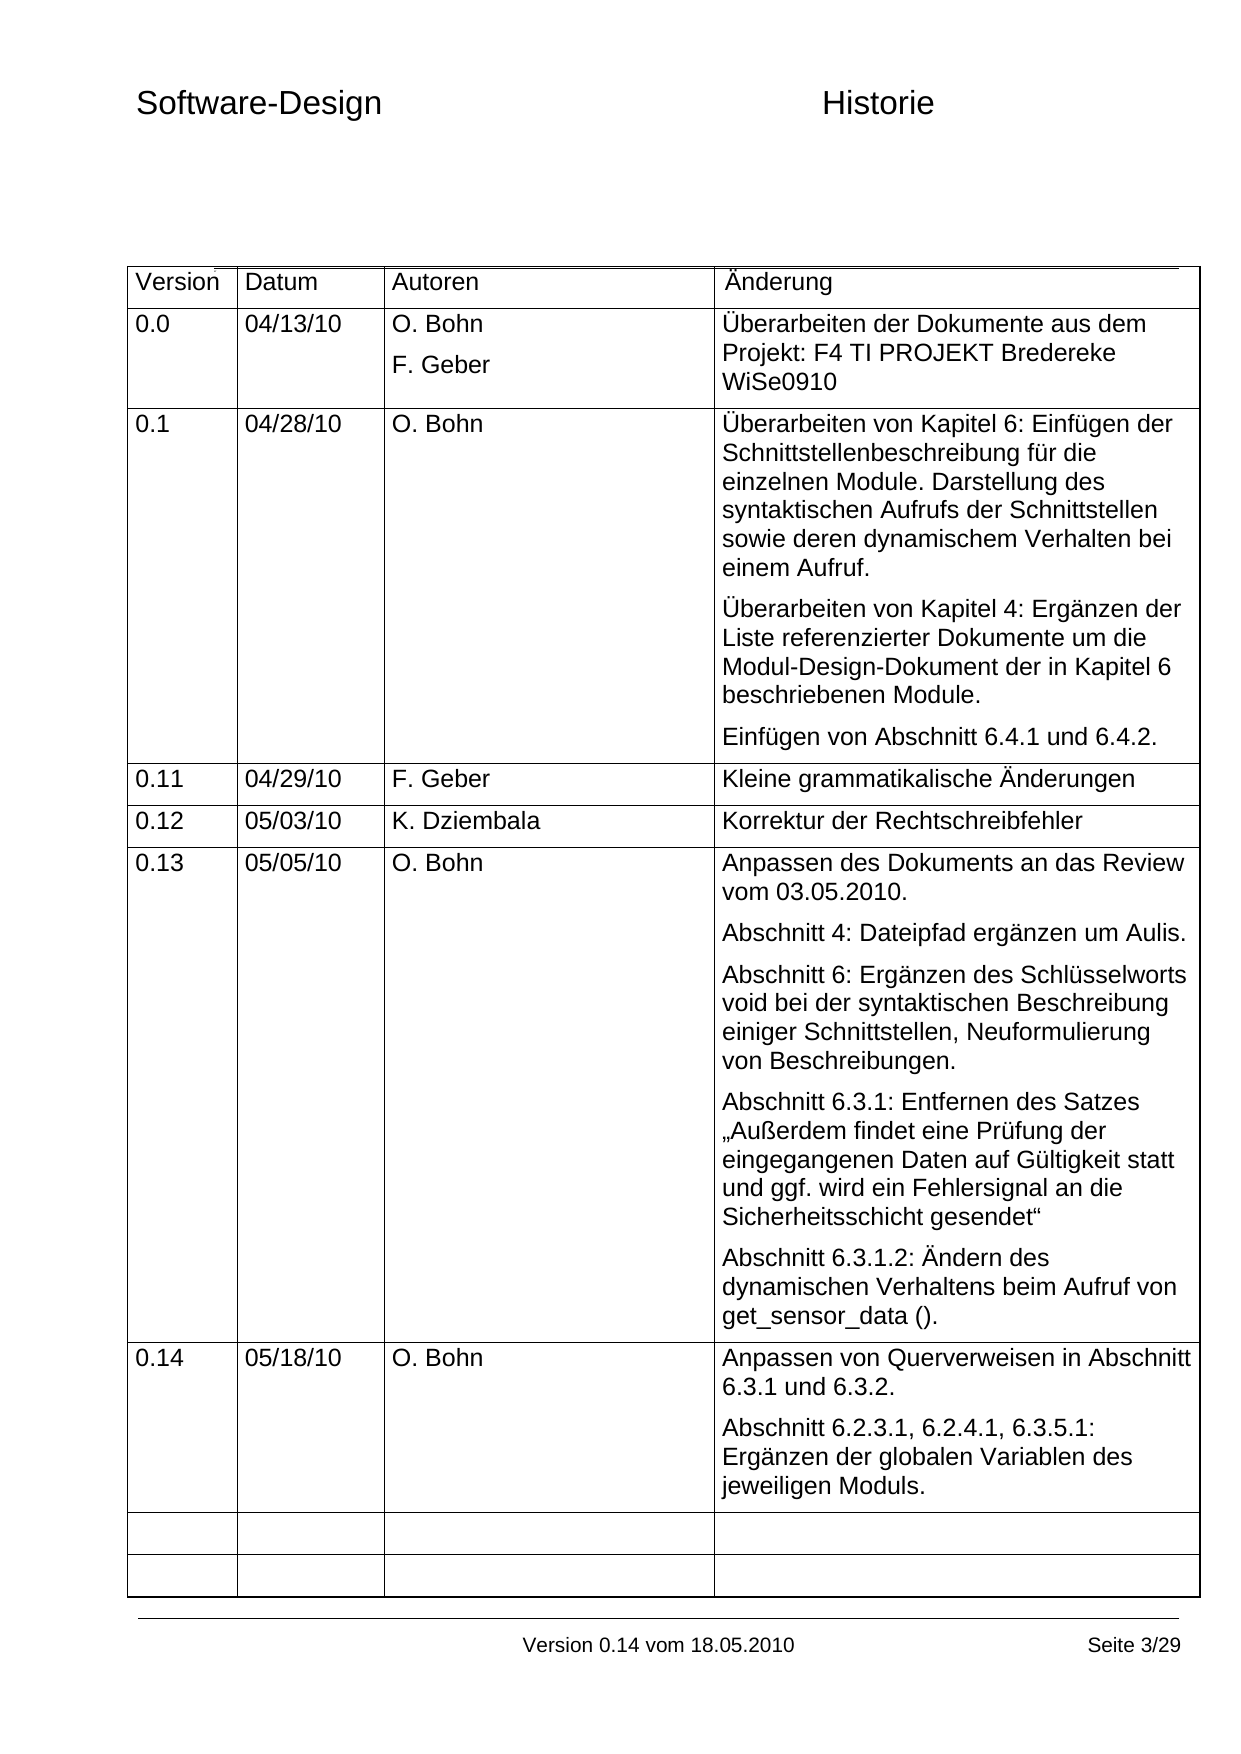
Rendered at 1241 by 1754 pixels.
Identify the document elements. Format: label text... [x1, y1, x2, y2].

table_cell 0.14 [128, 1343, 237, 1512]
table_cell 13.04.10 [238, 309, 384, 408]
table_cell Anpassen von Querverweisen in Abschnitt 6.3.1 und 6.3.2. Abschnitt 6.2.3.1, 6.2.4.1, 6.3.5.1: Ergänzen der globalen Variablen des jeweiligen Moduls. [715, 1343, 1199, 1512]
table_cell O. Bohn [385, 1343, 714, 1512]
table_cell [385, 1513, 714, 1554]
table_cell O. Bohn [385, 409, 714, 763]
table_cell 0.1 [128, 409, 237, 763]
table_header Datum [238, 289, 384, 308]
table_cell 03.05.10 [238, 806, 384, 847]
table_cell 0.13 [128, 848, 237, 1342]
table_cell 0.12 [128, 806, 237, 847]
table_cell Überarbeiten von Kapitel 6: Einfügen der Schnittstellenbeschreibung für die einzelnen Module. Darstellung des syntaktischen Aufrufs der Schnittstellen sowie deren dynamischem Verhalten bei einem Aufruf. Überarbeiten von Kapitel 4: Ergänzen der Liste referenzierter Dokumente um die Modul-Design-Dokument der in Kapitel 6 beschriebenen Module. Einfügen von Abschnitt 6.4.1 und 6.4.2. [715, 409, 1199, 763]
table_cell K. Dziembala [385, 806, 714, 847]
table_cell [385, 1555, 714, 1596]
table_cell 0.11 [128, 764, 237, 805]
table_cell 18.05.10 [238, 1343, 384, 1512]
table_cell [128, 1555, 237, 1596]
table_cell [238, 1555, 384, 1596]
table_cell 05.05.10 [238, 848, 384, 1342]
table_cell Anpassen des Dokuments an das Review vom 03.05.2010. Abschnitt 4: Dateipfad ergänzen um Aulis. Abschnitt 6: Ergänzen des Schlüsselworts void bei der syntaktischen Beschreibung einiger Schnittstellen, Neuformulierung von Beschreibungen. Abschnitt 6.3.1: Entfernen des Satzes „Außerdem findet eine Prüfung der eingegangenen Daten auf Gültigkeit statt und ggf. wird ein Fehlersignal an die Sicherheitsschicht gesendet“ Abschnitt 6.3.1.2: Ändern des dynamischen Verhaltens beim Aufruf von get_sensor_data (). [715, 848, 1199, 1342]
table_cell [128, 1513, 237, 1554]
table_cell Kleine grammatikalische Änderungen [715, 764, 1199, 805]
table_header Autoren [385, 289, 714, 308]
table_cell [715, 1555, 1199, 1596]
table_cell [715, 1513, 1199, 1554]
table_cell 29.04.10 [238, 764, 384, 805]
table_cell 28.04.10 [238, 409, 384, 763]
table_cell O. Bohn [385, 848, 714, 1342]
table_header Änderung [715, 267, 1199, 308]
table_cell O. Bohn F. Geber [385, 309, 714, 408]
table_cell Überarbeiten der Dokumente aus dem Projekt: F4 TI PROJEKT Bredereke WiSe0910 [715, 309, 1199, 408]
table_cell 0.0 [128, 309, 237, 408]
table_cell F. Geber [385, 764, 714, 805]
table_header Version [128, 267, 237, 308]
table_cell [238, 1513, 384, 1554]
table_cell Korrektur der Rechtschreibfehler [715, 806, 1199, 847]
